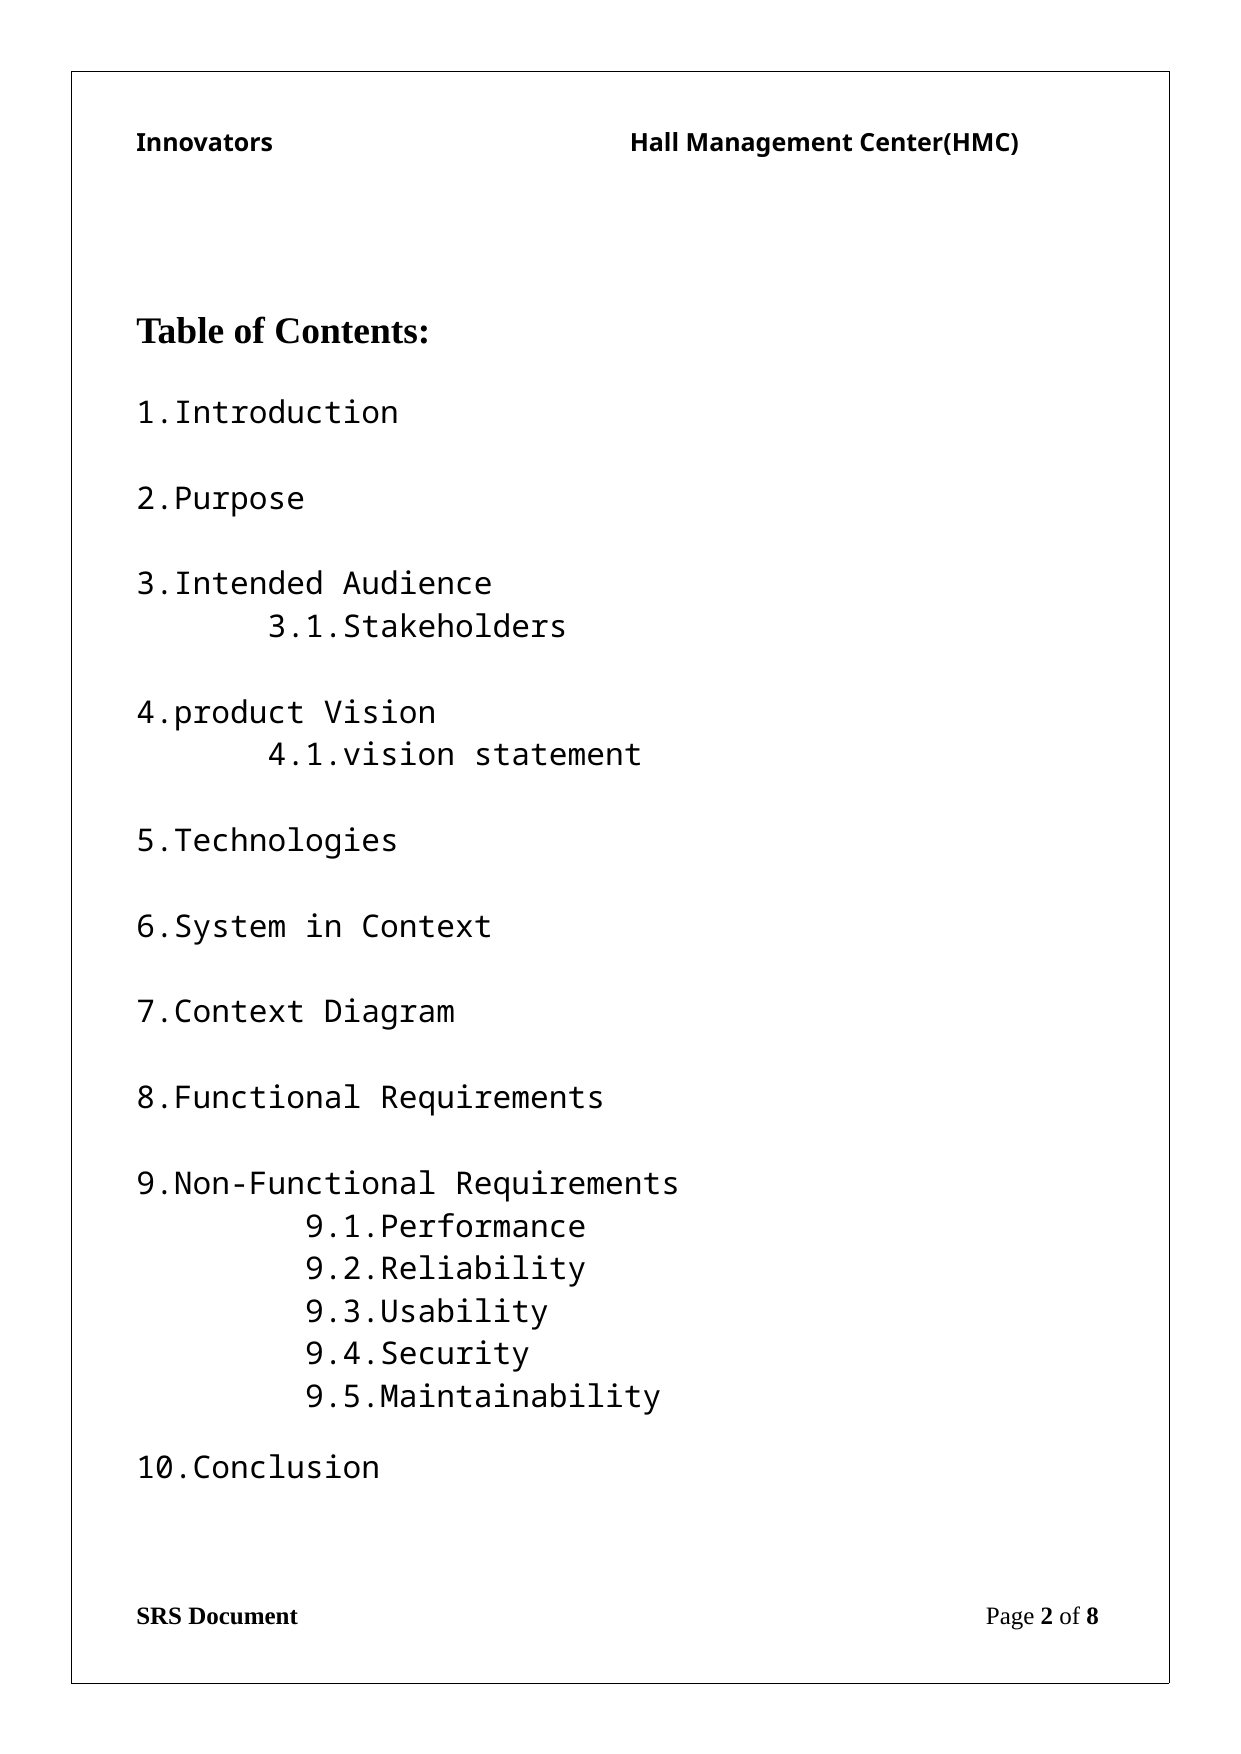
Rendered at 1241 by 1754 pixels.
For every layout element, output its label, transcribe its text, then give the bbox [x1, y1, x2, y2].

text 9.2.Reliability [136, 1246, 1104, 1289]
text 3.Intended Audience [136, 561, 1104, 604]
text 9.Non-Functional Requirements [136, 1161, 1104, 1203]
text 8.Functional Requirements [136, 1075, 1104, 1118]
text Table of Contents: [136, 308, 1104, 352]
text 9.4.Security [136, 1331, 1104, 1374]
text 9.3.Usability [136, 1289, 1104, 1331]
text 4.product Vision [136, 690, 1104, 732]
text 5.Technologies [136, 818, 1104, 861]
text 6.System in Context [136, 904, 1104, 946]
text 10.Conclusion [136, 1445, 1104, 1488]
text 2.Purpose [136, 476, 1104, 518]
text 4.1.vision statement [136, 732, 1104, 775]
text 9.5.Maintainability [136, 1374, 1104, 1417]
text 3.1.Stakeholders [136, 604, 1104, 647]
text 9.1.Performance [136, 1203, 1104, 1246]
text 1.Introduction [136, 390, 1104, 432]
text 7.Context Diagram [136, 989, 1104, 1032]
